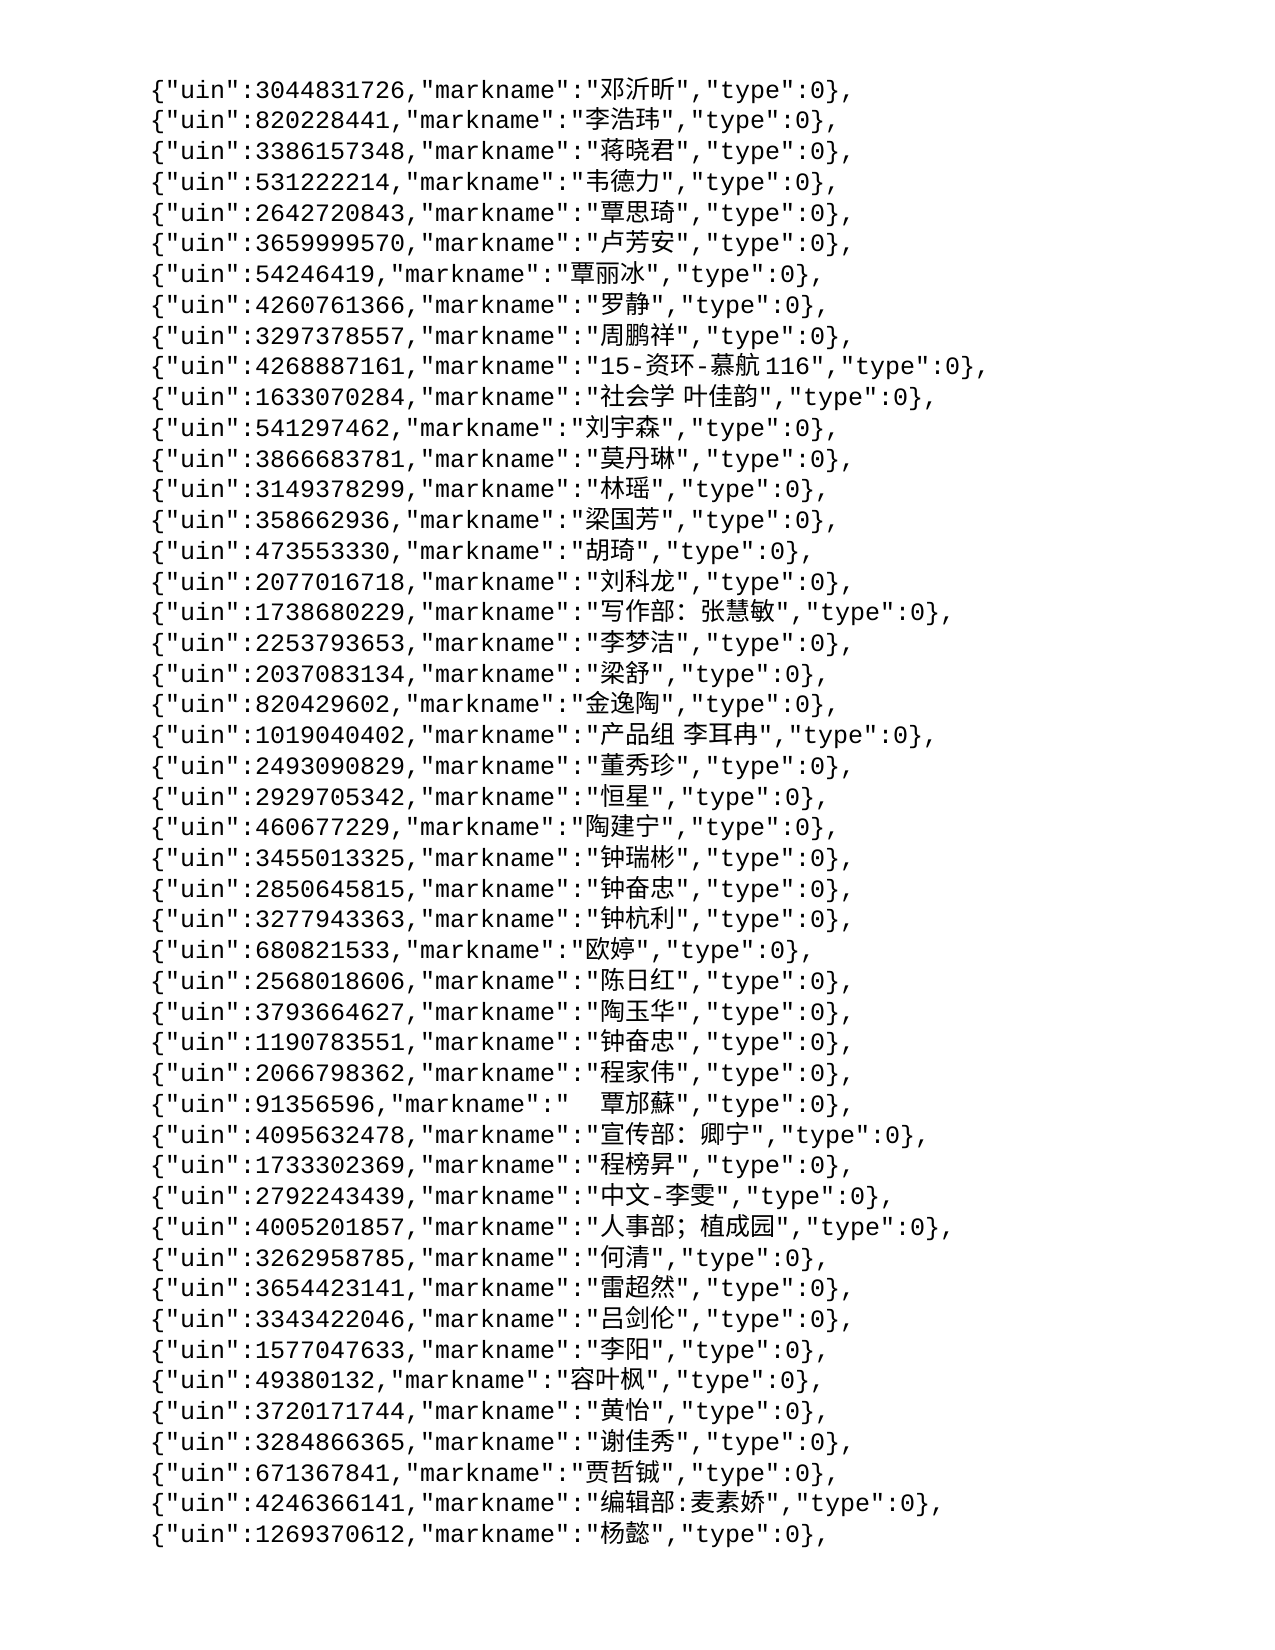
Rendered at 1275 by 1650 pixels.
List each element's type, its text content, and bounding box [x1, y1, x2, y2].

text {"retcode":0,"result":{"friends":[{"flag":32,"uin":1977672877,"categories":8},{"flag":4,"uin":181332434,"categories":1},{"flag":16,"uin":1088436431,"categories":4},{"flag":0,"uin":941096745,"categories":0},{"flag":0,"uin":1585151611,"categories":0},{"flag":32,"uin":1805276168,"categories":8},{"flag":4,"uin":4096305117,"categories":1},{"flag":56,"uin":286207818,"categories":14},{"flag":24,"uin":1125327405,"categories":6},{"flag":0,"uin":1497473138,"categories":0},{"flag":0,"uin":2739990128,"categories":0},{"flag":0,"uin":1983256516,"categories":0},{"flag":4,"uin":2388335033,"categories":1},{"flag":40,"uin":1147705927,"categories":10},{"flag":52,"uin":2530017767,"categories":13},{"flag":24,"uin":1026406039,"categories":6},{"flag":52,"uin":1375142875,"categories":13},{"flag":60,"uin":741902648,"categories":15},{"flag":0,"uin":4017862415,"categories":0},{"flag":0,"uin":1029088018,"categories":0},{"flag":0,"uin":3264467930,"categories":0},{"flag":0,"uin":1390006806,"categories":0},{"flag":0,"uin":2059604775,"categories":0},{"flag":40,"uin":2039282992,"categories":10},{"flag":0,"uin":1748315047,"categories":0},{"flag":16,"uin":3395792869,"categories":4},{"flag":52,"uin":338614470,"categories":13},{"flag":32,"uin":2291420747,"categories":8},{"flag":56,"uin":3714169466,"categories":14},{"flag":60,"uin":2853954420,"categories":15},{"flag":0,"uin":2028112766,"categories":0},{"flag":52,"uin":3721554358,"categories":13},{"flag":40,"uin":3941231838,"categories":10},{"flag":0,"uin":2887505048,"categories":0},{"flag":0,"uin":2039443837,"categories":0},{"flag":40,"uin":1103178674,"categories":10},{"flag":8,"uin":2213006936,"categories":2},{"flag":52,"uin":3453345269,"categories":13},{"flag":16,"uin":2195235714,"categories":4},{"flag":32,"uin":3367345670,"categories":8},{"flag":4,"uin":3749770206,"categories":1},{"flag":4,"uin":2217980774,"categories":1},{"flag":32,"uin":1768968391,"categories":8},{"flag":8,"uin":3068714852,"categories":2},{"flag":4,"uin":762383890,"categories":1},{"flag":28,"uin":404339376,"categories":7},{"flag":0,"uin":2804606680,"categories":0},{"flag":4,"uin":3340055802,"categories":1},{"flag":56,"uin":173571341,"categories":14},{"flag":40,"uin":3486101389,"categories":10},{"flag":0,"uin":3767128771,"categories":0},{"flag":4,"uin":557137673,"categories":1},{"flag":0,"uin":2694880204,"categories":0},{"flag":4,"uin":2496045888,"categories":1},{"flag":0,"uin":503024004,"categories":0},{"flag":8,"uin":872796548,"categories":2},{"flag":8,"uin":423615412,"categories":2},{"flag":8,"uin":3059888435,"categories":2},{"flag":16,"uin":3783015922,"categories":4},{"flag":0,"uin":4081762853,"categories":0},{"flag":56,"uin":953196783,"categories":14},{"flag":4,"uin":994577360,"categories":1},{"flag":0,"uin":1193299925,"categories":0},{"flag":16,"uin":2540143575,"categories":4},{"flag":16,"uin":3827644828,"categories":4},{"flag":16,"uin":24371531,"categories":4},{"flag":0,"uin":1838484033,"categories":0},{"flag":40,"uin":742731984,"categories":10},{"flag":4,"uin":3745815829,"categories":1},{"flag":52,"uin":2012332422,"categories":13},{"flag":4,"uin":3047749658,"categories":1},{"flag":40,"uin":3556411222,"categories":10},{"flag":4,"uin":2701913422,"categories":1},{"flag":12,"uin":846741097,"categories":3},{"flag":0,"uin":3679184373,"categories":0},{"flag":0,"uin":2201253718,"categories":0},{"flag":56,"uin":368944306,"categories":14},{"flag":0,"uin":1355657380,"categories":0},{"flag":4,"uin":2314820738,"categories":1},{"flag":4,"uin":2523780541,"categories":1},{"flag":4,"uin":1967295926,"categories":1},{"flag":60,"uin":3025752515,"categories":15},{"flag":8,"uin":2972743509,"categories":2},{"flag":0,"uin":672544641,"categories":0},{"flag":4,"uin":870121305,"categories":1},{"flag":8,"uin":103862768,"categories":2},{"flag":8,"uin":2204872800,"categories":2},{"flag":4,"uin":2664429340,"categories":1},{"flag":28,"uin":2154140065,"categories":7},{"flag":0,"uin":422325932,"categories":0},{"flag":52,"uin":3712918149,"categories":13},{"flag":60,"uin":1078311989,"categories":15},{"flag":4,"uin":3684174950,"categories":1},{"flag":0,"uin":3094356795,"categories":0},{"flag":8,"uin":1661527163,"categories":2},{"flag":180,"uin":2423761838,"categories":13},{"flag":0,"uin":454094870,"categories":0},{"flag":52,"uin":2529801540,"categories":13},{"flag":4,"uin":4141049519,"categories":1},{"flag":16,"uin":2283606403,"categories":4},{"flag":4,"uin":2065586646,"categories":1},{"flag":4,"uin":3851402153,"categories":1},{"flag":0,"uin":3277047291,"categories":0},{"flag":4,"uin":1936321019,"categories":1},{"flag":16,"uin":4235856648,"categories":4},{"flag":52,"uin":3076685576,"categories":13},{"flag":52,"uin":1316903305,"categories":13},{"flag":0,"uin":4195509427,"categories":0},{"flag":8,"uin":3044831726,"categories":2},{"flag":56,"uin":820228441,"categories":14},{"flag":4,"uin":3386157348,"categories":1},{"flag":4,"uin":531222214,"categories":1},{"flag":4,"uin":2642720843,"categories":1},{"flag":56,"uin":3659999570,"categories":14},{"flag":60,"uin":54246419,"categories":15},{"flag":24,"uin":4260761366,"categories":6},{"flag":4,"uin":3297378557,"categories":1},{"flag":0,"uin":4268887161,"categories":0},{"flag":0,"uin":1633070284,"categories":0},{"flag":0,"uin":541297462,"categories":0},{"flag":8,"uin":3866683781,"categories":2},{"flag":16,"uin":3149378299,"categories":4},{"flag":24,"uin":358662936,"categories":6},{"flag":0,"uin":473553330,"categories":0},{"flag":56,"uin":2077016718,"categories":14},{"flag":40,"uin":1738680229,"categories":10},{"flag":56,"uin":2253793653,"categories":14},{"flag":8,"uin":2037083134,"categories":2},{"flag":0,"uin":820429602,"categories":0},{"flag":0,"uin":1019040402,"categories":0},{"flag":40,"uin":2493090829,"categories":10},{"flag":8,"uin":2929705342,"categories":2},{"flag":36,"uin":460677229,"categories":9},{"flag":56,"uin":3455013325,"categories":14},{"flag":40,"uin":2850645815,"categories":10},{"flag":4,"uin":3277943363,"categories":1},{"flag":60,"uin":680821533,"categories":15},{"flag":16,"uin":2568018606,"categories":4},{"flag":8,"uin":3793664627,"categories":2},{"flag":40,"uin":1190783551,"categories":10},{"flag":0,"uin":2066798362,"categories":0},{"flag":16,"uin":91356596,"categories":4},{"flag":40,"uin":4095632478,"categories":10},{"flag":16,"uin":1733302369,"categories":4},{"flag":0,"uin":2792243439,"categories":0},{"flag":40,"uin":4005201857,"categories":10},{"flag":4,"uin":3262958785,"categories":1},{"flag":0,"uin":3654423141,"categories":0},{"flag":0,"uin":3343422046,"categories":0},{"flag":16,"uin":1577047633,"categories":4},{"flag":4,"uin":49380132,"categories":1},{"flag":24,"uin":3720171744,"categories":6},{"flag":16,"uin":3284866365,"categories":4},{"flag":56,"uin":671367841,"categories":14},{"flag":40,"uin":4246366141,"categories":10},{"flag":4,"uin":1269370612,"categories":1},{"flag":12,"uin":777581083,"categories":3},{"flag":16,"uin":1908794158,"categories":4},{"flag":28,"uin":1720972474,"categories":7},{"flag":16,"uin":3474328382,"categories":4},{"flag":52,"uin":2214464719,"categories":13},{"flag":0,"uin":1113654174,"categories":0},{"flag":0,"uin":1924991718,"categories":0},{"flag":40,"uin":1646577952,"categories":10},{"flag":0,"uin":4195594865,"categories":0},{"flag":56,"uin":1529899454,"categories":14},{"flag":16,"uin":1431876177,"categories":4},{"flag":40,"uin":2513566115,"categories":10},{"flag":12,"uin":2342688027,"categories":3},{"flag":60,"uin":4250322215,"categories":15},{"flag":56,"uin":4161153221,"categories":14},{"flag":0,"uin":1797296198,"categories":0},{"flag":56,"uin":2803488946,"categories":14},{"flag":8,"uin":202682191,"categories":2},{"flag":0,"uin":2023888221,"categories":0},{"flag":0,"uin":2965573691,"categories":0},{"flag":12,"uin":2026599701,"categories":3},{"flag":48,"uin":1199066756,"categories":12},{"flag":8,"uin":432864289,"categories":2},{"flag":0,"uin":1648979348,"categories":0},{"flag":8,"uin":2030730295,"categories":2},{"flag":36,"uin":1527649067,"categories":9},{"flag":56,"uin":3633354779,"categories":14},{"flag":16,"uin":1073838877,"categories":4},{"flag":0,"uin":3672791053,"categories":0},{"flag":0,"uin":805894474,"categories":0},{"flag":60,"uin":1785828017,"categories":15},{"flag":60,"uin":2353957540,"categories":15},{"flag":16,"uin":2801910081,"categories":4},{"flag":24,"uin":592945054,"categories":6},{"flag":0,"uin":1156411021,"categories":0},{"flag":4,"uin":1274049440,"categories":1},{"flag":16,"uin":2567874074,"categories":4},{"flag":56,"uin":2724574832,"categories":14},{"flag":40,"uin":3378219673,"categories":10},{"flag":56,"uin":3068907758,"categories":14},{"flag":16,"uin":1225739776,"categories":4},{"flag":56,"uin":1604813308,"categories":14},{"flag":0,"uin":2978030534,"categories":0},{"flag":4,"uin":3517813898,"categories":1},{"flag":16,"uin":3949277109,"categories":4},{"flag":12,"uin":890469545,"categories":3},{"flag":16,"uin":3312439941,"categories":4},{"flag":8,"uin":2769104677,"categories":2},{"flag":40,"uin":4091629637,"categories":10},{"flag":4,"uin":2494987136,"categories":1},{"flag":0,"uin":3820709586,"categories":0},{"flag":4,"uin":1223429696,"categories":1},{"flag":0,"uin":3163067334,"categories":0},{"flag":56,"uin":1440948937,"categories":14},{"flag":24,"uin":4106038376,"categories":6},{"flag":0,"uin":4213490044,"categories":0},{"flag":16,"uin":104731760,"categories":4},{"flag":4,"uin":1378558763,"categories":1},{"flag":24,"uin":1716309025,"categories":6},{"flag":24,"uin":2577553388,"categories":6},{"flag":24,"uin":2113477161,"categories":6},{"flag":40,"uin":763811300,"categories":10},{"flag":56,"uin":1277261631,"categories":14},{"flag":4,"uin":1156618760,"categories":1},{"flag":40,"uin":1538845058,"categories":10},{"flag":40,"uin":3817764977,"categories":10},{"flag":8,"uin":4095309896,"categories":2},{"flag":8,"uin":4189826169,"categories":2},{"flag":16,"uin":2210825551,"categories":4},{"flag":24,"uin":1852029622,"categories":6},{"flag":0,"uin":365713189,"categories":0},{"flag":56,"uin":3806751814,"categories":14},{"flag":0,"uin":861491298,"categories":0},{"flag":36,"uin":1097773474,"categories":9},{"flag":0,"uin":1570744274,"categories":0},{"flag":56,"uin":4256126939,"categories":14},{"flag":0,"uin":3350965508,"categories":0},{"flag":40,"uin":950237266,"categories":10},{"flag":0,"uin":151684000,"categories":0},{"flag":40,"uin":1441627253,"categories":10},{"flag":56,"uin":687799544,"categories":14},{"flag":56,"uin":1772588817,"categories":14},{"flag":8,"uin":27297742,"categories":2},{"flag":16,"uin":1928697133,"categories":4},{"flag":8,"uin":308911789,"categories":2},{"flag":0,"uin":1561562393,"categories":0},{"flag":56,"uin":274465593,"categories":14},{"flag":56,"uin":214623348,"categories":14},{"flag":24,"uin":3371971021,"categories":6},{"flag":24,"uin":2718128011,"categories":6},{"flag":40,"uin":785644274,"categories":10},{"flag":56,"uin":3877792724,"categories":14},{"flag":24,"uin":1645723024,"categories":6},{"flag":40,"uin":1695307879,"categories":10},{"flag":40,"uin":793715980,"categories":10},{"flag":0,"uin":686188473,"categories":0},{"flag":40,"uin":4106253649,"categories":10},{"flag":24,"uin":2899526214,"categories":6},{"flag":8,"uin":1110137406,"categories":2},{"flag":8,"uin":2580704359,"categories":2},{"flag":8,"uin":2050968098,"categories":2},{"flag":8,"uin":627799510,"categories":2},{"flag":0,"uin":799614558,"categories":0},{"flag":60,"uin":1133013151,"categories":15},{"flag":40,"uin":1934469538,"categories":10},{"flag":28,"uin":2806771956,"categories":7},{"flag":4,"uin":4051144137,"categories":1},{"flag":4,"uin":1758883317,"categories":1},{"flag":0,"uin":1966274612,"categories":0},{"flag":40,"uin":2112703993,"categories":10},{"flag":36,"uin":602181312,"categories":9},{"flag":16,"uin":2512670497,"categories":4},{"flag":24,"uin":1917702288,"categories":6},{"flag":16,"uin":3708862873,"categories":4},{"flag":40,"uin":249442008,"categories":10},{"flag":60,"uin":1833509900,"categories":15},{"flag":0,"uin":887594263,"categories":0},{"flag":32,"uin":766497619,"categories":8},{"flag":24,"uin":2638781884,"categories":6},{"flag":0,"uin":3085155043,"categories":0},{"flag":24,"uin":3758830631,"categories":6},{"flag":0,"uin":1323525072,"categories":0},{"flag":56,"uin":4176151438,"categories":14},{"flag":56,"uin":3510012239,"categories":14},{"flag":24,"uin":4193103269,"categories":6},{"flag":40,"uin":4239830383,"categories":10},{"flag":56,"uin":2377771958,"categories":14},{"flag":0,"uin":1726221749,"categories":0},{"flag":12,"uin":2861633915,"categories":3},{"flag":56,"uin":3004507308,"categories":14},{"flag":12,"uin":1824214288,"categories":3},{"flag":24,"uin":320664662,"categories":6},{"flag":52,"uin":3762129043,"categories":13},{"flag":0,"uin":2417659070,"categories":0},{"flag":8,"uin":1630280990,"categories":2},{"flag":40,"uin":3053634866,"categories":10},{"flag":0,"uin":1383364091,"categories":0},{"flag":24,"uin":948901744,"categories":6},{"flag":24,"uin":452606520,"categories":6},{"flag":0,"uin":1430148815,"categories":0},{"flag":56,"uin":2361233545,"categories":14},{"flag":4,"uin":2607342395,"categories":1},{"flag":60,"uin":2514390106,"categories":15},{"flag":0,"uin":3212298566,"categories":0},{"flag":0,"uin":1180436080,"categories":0},{"flag":8,"uin":620934961,"categories":2},{"flag":0,"uin":1453307694,"categories":0},{"flag":28,"uin":4186464775,"categories":7},{"flag":0,"uin":1742243536,"categories":0},{"flag":0,"uin":1023362171,"categories":0}],"marknames":[{"uin":1977672877,"markname":"麦水科","type":0},{"uin":1088436431,"markname":"钟玲","type":0},{"uin":1585151611,"markname":"崔","type":0},{"uin":1805276168,"markname":"徐庆钟","type":0},{"uin":4096305117,"markname":"林佳豪","type":0},{"uin":286207818,"markname":"郭芳","type":0},{"uin":1125327405,"markname":"任传佳","type":0},{"uin":1497473138,"markname":"武汉地区负责人","type":0},{"uin":2739990128,"markname":"二中","type":0},{"uin":1983256516,"markname":"宋红莹教官","type":0},{"uin":2388335033,"markname":"张家豪","type":0},{"uin":1147705927,"markname":"虞达靖(十二届)","type":0},{"uin":2530017767,"markname":"麦薇","type":0},{"uin":1026406039,"markname":"卢涵","type":0},{"uin":1375142875,"markname":"欧琳","type":0},{"uin":741902648,"markname":"何桦","type":0},{"uin":4017862415,"markname":"刘洋","type":0},{"uin":1029088018,"markname":"。。。。。","type":0},{"uin":1390006806,"markname":"qq音速家族","type":0},{"uin":2059604775,"markname":"张晟凯自强","type":0},{"uin":2039282992,"markname":"鄂永芳","type":0},{"uin":1748315047,"markname":"小哄~(^V^)","type":0},{"uin":3395792869,"markname":"鸭子","type":0},{"uin":338614470,"markname":"杨泽敏","type":0},{"uin":3714169466,"markname":"廖敏","type":0},{"uin":2853954420,"markname":"罗家霖","type":0},{"uin":2028112766,"markname":"周雨梅","type":0},{"uin":3721554358,"markname":"赵珊莹","type":0},{"uin":3941231838,"markname":"十三届：李勇浩","type":0},{"uin":2887505048,"markname":"柳高地信学妹","type":0},{"uin":2039443837,"markname":"李万哲","type":0},{"uin":1103178674,"markname":"写作部：曾建姣","type":0},{"uin":2213006936,"markname":"陆秋丹","type":0},{"uin":3453345269,"markname":"张人干","type":0},{"uin":2195235714,"markname":"莫惠琴","type":0},{"uin":3367345670,"markname":"龙旭达","type":0},{"uin":3749770206,"markname":"黄维正","type":0},{"uin":2217980774,"markname":"大头","type":0},{"uin":3068714852,"markname":"赖系","type":0},{"uin":762383890,"markname":"大头","type":0},{"uin":2804606680,"markname":"吴锦波","type":0},{"uin":3340055802,"markname":"董斯斯","type":0},{"uin":173571341,"markname":"潘晓芸","type":0},{"uin":3486101389,"markname":"董婷婷","type":0},{"uin":3767128771,"markname":"15-资环-杨航025-116","type":0},{"uin":557137673,"markname":"虞思皓","type":0},{"uin":2694880204,"markname":"地信制图江燕桦","type":0},{"uin":2496045888,"markname":"啊蒋","type":0},{"uin":503024004,"markname":"王玥瑶","type":0},{"uin":872796548,"markname":" 冼蕾","type":0},{"uin":423615412,"markname":"潘泓江","type":0},{"uin":3059888435,"markname":"董霖明","type":0},{"uin":3783015922,"markname":"董富瑞","type":0},{"uin":4081762853,"markname":"15-地信-武景岳","type":0},{"uin":953196783,"markname":"邱闲","type":0},{"uin":994577360,"markname":"陈刘云","type":0},{"uin":1193299925,"markname":"略懂-康雨豪","type":0},{"uin":2540143575,"markname":"董鑫明","type":0},{"uin":3827644828,"markname":"N≡N","type":0},{"uin":24371531,"markname":"廖频","type":0},{"uin":1838484033,"markname":"15-地信-张慧","type":0},{"uin":742731984,"markname":"副社长李青云","type":0},{"uin":3745815829,"markname":"黎明兵","type":0},{"uin":2012332422,"markname":"潘俊霖","type":0},{"uin":3047749658,"markname":"董刚玉","type":0},{"uin":3556411222,"markname":"岑祚保","type":0},{"uin":2701913422,"markname":"冯月的mam","type":0},{"uin":846741097,"markname":"大姑姑","type":0},{"uin":3679184373,"markname":"冯玉乾","type":0},{"uin":2201253718,"markname":"14柳高徐汐","type":0},{"uin":368944306,"markname":"蒋跃兰","type":0},{"uin":1355657380,"markname":"学姐14号兰志娴","type":0},{"uin":2314820738,"markname":"李希靖","type":0},{"uin":2523780541,"markname":"李慧雯","type":0},{"uin":1967295926,"markname":"韦静茜","type":0},{"uin":3025752515,"markname":"谭济莎","type":0},{"uin":2972743509,"markname":"张强","type":0},{"uin":672544641,"markname":"14-地信-李郑宇","type":0},{"uin":870121305,"markname":"黎俊麟","type":0},{"uin":103862768,"markname":"邱俊源","type":0},{"uin":2204872800,"markname":"邓荻琛","type":0},{"uin":2664429340,"markname":"林楚莹","type":0},{"uin":422325932,"markname":"惠紫卿","type":0},{"uin":3712918149,"markname":"梁翀","type":0},{"uin":1078311989,"markname":"黄柳君","type":0},{"uin":3684174950,"markname":" 朱思娜","type":0},{"uin":3094356795,"markname":"谢煜晨","type":0},{"uin":1661527163,"markname":"豪弟","type":0},{"uin":2423761838,"markname":"黄振旸","type":0},{"uin":454094870,"markname":"何晓辉","type":0},{"uin":2529801540,"markname":"黄晨","type":0},{"uin":4141049519,"markname":"张灵玉","type":0},{"uin":2283606403,"markname":"妹","type":0},{"uin":2065586646,"markname":"陈俪萱","type":0},{"uin":3851402153,"markname":"于春堃","type":0},{"uin":3277047291,"markname":" 地信3班 朱正","type":0},{"uin":1936321019,"markname":"吴凌","type":0},{"uin":4235856648,"markname":"许艺龄","type":0},{"uin":3076685576,"markname":"邱昱","type":0},{"uin":1316903305,"markname":"严焱","type":0},{"uin":4195509427,"markname":"遥感陈江媛","type":0},{"uin":3044831726,"markname":"邓沂昕","type":0},{"uin":820228441,"markname":"李浩玮","type":0},{"uin":3386157348,"markname":"蒋晓君","type":0},{"uin":531222214,"markname":"韦德力","type":0},{"uin":2642720843,"markname":"覃思琦","type":0},{"uin":3659999570,"markname":"卢芳安","type":0},{"uin":54246419,"markname":"覃丽冰","type":0},{"uin":4260761366,"markname":"罗静","type":0},{"uin":3297378557,"markname":"周鹏祥","type":0},{"uin":4268887161,"markname":"15-资环-慕航116","type":0},{"uin":1633070284,"markname":"社会学 叶佳韵","type":0},{"uin":541297462,"markname":"刘宇森","type":0},{"uin":3866683781,"markname":"莫丹琳","type":0},{"uin":3149378299,"markname":"林瑶","type":0},{"uin":358662936,"markname":"梁国芳","type":0},{"uin":473553330,"markname":"胡琦","type":0},{"uin":2077016718,"markname":"刘科龙","type":0},{"uin":1738680229,"markname":"写作部：张慧敏","type":0},{"uin":2253793653,"markname":"李梦洁","type":0},{"uin":2037083134,"markname":"梁舒","type":0},{"uin":820429602,"markname":"金逸陶","type":0},{"uin":1019040402,"markname":"产品组 李耳冉","type":0},{"uin":2493090829,"markname":"董秀珍","type":0},{"uin":2929705342,"markname":"恒星","type":0},{"uin":460677229,"markname":"陶建宁","type":0},{"uin":3455013325,"markname":"钟瑞彬","type":0},{"uin":2850645815,"markname":"钟奋忠","type":0},{"uin":3277943363,"markname":"钟杭利","type":0},{"uin":680821533,"markname":"欧婷","type":0},{"uin":2568018606,"markname":"陈日红","type":0},{"uin":3793664627,"markname":"陶玉华","type":0},{"uin":1190783551,"markname":"钟奋忠","type":0},{"uin":2066798362,"markname":"程家伟","type":0},{"uin":91356596,"markname":" 覃邡蘇","type":0},{"uin":4095632478,"markname":"宣传部：卿宁","type":0},{"uin":1733302369,"markname":"程榜昇","type":0},{"uin":2792243439,"markname":"中文-李雯","type":0},{"uin":4005201857,"markname":"人事部；植成园","type":0},{"uin":3262958785,"markname":"何清","type":0},{"uin":3654423141,"markname":"雷超然","type":0},{"uin":3343422046,"markname":"吕剑伦","type":0},{"uin":1577047633,"markname":"李阳","type":0},{"uin":49380132,"markname":"容叶枫","type":0},{"uin":3720171744,"markname":"黄怡","type":0},{"uin":3284866365,"markname":"谢佳秀","type":0},{"uin":671367841,"markname":"贾哲铖","type":0},{"uin":4246366141,"markname":"编辑部:麦素娇","type":0},{"uin":1269370612,"markname":"杨懿","type":0},{"uin":777581083,"markname":"小姑姑","type":0},{"uin":3474328382,"markname":"黄芃曦","type":0},{"uin":2214464719,"markname":"何梓妍","type":0},{"uin":1113654174,"markname":"金星","type":0},{"uin":1924991718,"markname":"杨钦","type":0},{"uin":1646577952,"markname":"美编部：郑世龙","type":0},{"uin":4195594865,"markname":"陈施旅","type":0},{"uin":1529899454,"markname":"潘秋连","type":0},{"uin":1431876177,"markname":"钟云萍","type":0},{"uin":2513566115,"markname":"苏群超","type":0},{"uin":4250322215,"markname":"梁帆","type":0},{"uin":4161153221,"markname":"董耕","type":0},{"uin":1797296198,"markname":"柳高唐小宇","type":0},{"uin":2803488946,"markname":"冼雪连","type":0},{"uin":202682191,"markname":"李红","type":0},{"uin":2023888221,"markname":"霍坤","type":0},{"uin":2965573691,"markname":"15 地信 葛晖","type":0},{"uin":2026599701,"markname":"舅娘","type":0},{"uin":432864289,"markname":"庄舒麟","type":0},{"uin":1648979348,"markname":"16-河南-赵紫远","type":0},{"uin":2030730295,"markname":"二龙","type":0},{"uin":1527649067,"markname":"梁大润","type":0},{"uin":1073838877,"markname":"黄思宁","type":0},{"uin":3672791053,"markname":"体育部陈芳奇","type":0},{"uin":805894474,"markname":"王廷宇720","type":0},{"uin":1785828017,"markname":"潘科宇","type":0},{"uin":2353957540,"markname":"王燕","type":0},{"uin":2801910081,"markname":"钟昕","type":0},{"uin":592945054,"markname":"杨瑞强(十六届)","type":0},{"uin":1156411021,"markname":"地信4班 王梦雪","type":0},{"uin":1274049440,"markname":"谢孟宁","type":0},{"uin":2567874074,"markname":"黎丽莉","type":0},{"uin":2724574832,"markname":"邱靖茜","type":0},{"uin":3378219673,"markname":"廖恢鹏","type":0},{"uin":3068907758,"markname":"钟秀兰","type":0},{"uin":1225739776,"markname":"邹雅静","type":0},{"uin":1604813308,"markname":"罗新芸","type":0},{"uin":2978030534,"markname":"学委","type":0},{"uin":3517813898,"markname":"陈卓婷","type":0},{"uin":3949277109,"markname":"卢阳","type":0},{"uin":3312439941,"markname":"周福强","type":0},{"uin":2769104677,"markname":"潘鸿","type":0},{"uin":4091629637,"markname":"记者部：吴霞","type":0},{"uin":2494987136,"markname":"董荷晨","type":0},{"uin":3820709586,"markname":"15-资环-何义国","type":0},{"uin":1223429696,"markname":"覃思琦","type":0},{"uin":3163067334,"markname":"15—资环—冷晔衡0","type":0},{"uin":1440948937,"markname":"卢梁","type":0},{"uin":4106038376,"markname":"记者部：杨春玉","type":0},{"uin":4213490044,"markname":"16广西石珊珊","type":0},{"uin":104731760,"markname":"钟玲","type":0},{"uin":1378558763,"markname":"王毓江","type":0},{"uin":1716309025,"markname":"编辑部钟薇","type":0},{"uin":2577553388,"markname":"岑静萍","type":0},{"uin":2113477161,"markname":"陈...","type":0},{"uin":763811300,"markname":"董小琴","type":0},{"uin":1277261631,"markname":"钟晓虹","type":0},{"uin":1156618760,"markname":"程鹏","type":0},{"uin":1538845058,"markname":" 黄蔼蓉","type":0},{"uin":3817764977,"markname":"陶啊莲","type":0},{"uin":4095309896,"markname":"钟京怡","type":0},{"uin":4189826169,"markname":"廖绪彬","type":0},{"uin":2210825551,"markname":"董翠莲","type":0},{"uin":1852029622,"markname":"陶善豪","type":0},{"uin":365713189,"markname":"15-地信-吴林颖-126-","type":0},{"uin":3806751814,"markname":"潘新会","type":0},{"uin":861491298,"markname":"赵妈","type":0},{"uin":1097773474,"markname":"潘任安","type":0},{"uin":1570744274,"markname":"15-地信-段雨希-130-","type":0},{"uin":4256126939,"markname":"陶兴花","type":0},{"uin":3350965508,"markname":"刘佳佳","type":0},{"uin":950237266,"markname":"人事部：杨华华","type":0},{"uin":1441627253,"markname":"编辑部：李浩","type":0},{"uin":687799544,"markname":"潘绍玉","type":0},{"uin":27297742,"markname":"一中吧那个理科渣","type":0},{"uin":1928697133,"markname":"钟明峰","type":0},{"uin":308911789,"markname":"廖倍仪","type":0},{"uin":1561562393,"markname":"陆裕富","type":0},{"uin":274465593,"markname":"徐小妹","type":0},{"uin":214623348,"markname":"廖春","type":0},{"uin":3371971021,"markname":"董榕叶","type":0},{"uin":2718128011,"markname":"周明裕","type":0},{"uin":785644274,"markname":"毛辉","type":0},{"uin":3877792724,"markname":"董连娇","type":0},{"uin":1645723024,"markname":"刘钰杰","type":0},{"uin":1695307879,"markname":"杨扬","type":0},{"uin":793715980,"markname":"钟婷茹","type":0},{"uin":686188473,"markname":"简文韵","type":0},{"uin":4106253649,"markname":"陈杏芳","type":0},{"uin":2899526214,"markname":"潘丽丽","type":0},{"uin":1110137406,"markname":"董子健","type":0},{"uin":2580704359,"markname":"谢丽轩","type":0},{"uin":2050968098,"markname":"刘懿","type":0},{"uin":627799510,"markname":"朱茵","type":0},{"uin":799614558,"markname":"汪","type":0},{"uin":1133013151,"markname":"温晴","type":0},{"uin":1934469538,"markname":"何家慧","type":0},{"uin":2806771956,"markname":"李华","type":0},{"uin":4051144137,"markname":"骆俊地","type":0},{"uin":1758883317,"markname":"李逢欲","type":0},{"uin":1966274612,"markname":"纪煜杰","type":0},{"uin":2112703993,"markname":"陈玲","type":0},{"uin":602181312,"markname":"谢易秀","type":0},{"uin":2512670497,"markname":"覃芳秀","type":0},{"uin":1917702288,"markname":"钟易均","type":0},{"uin":3708862873,"markname":"QQ","type":0},{"uin":249442008,"markname":"植呈园","type":0},{"uin":1833509900,"markname":"刘凯妮","type":0},{"uin":887594263,"markname":"张佳楠-地四","type":0},{"uin":766497619,"markname":"唐绪富","type":0},{"uin":2638781884,"markname":"邓贤平","type":0},{"uin":3085155043,"markname":"马思","type":0},{"uin":3758830631,"markname":"陈雪","type":0},{"uin":4176151438,"markname":"刘燕","type":0},{"uin":3510012239,"markname":"莫求莲","type":0},{"uin":4193103269,"markname":"赵海莲","type":0},{"uin":2377771958,"markname":"罗丽珍","type":0},{"uin":1726221749,"markname":"13贺州张义立","type":0},{"uin":3004507308,"markname":"钟小英","type":0},{"uin":1824214288,"markname":"欧艳英","type":0},{"uin":320664662,"markname":"李玉娟","type":0},{"uin":3762129043,"markname":"肥兆","type":0},{"uin":2417659070,"markname":"柳高覃超","type":0},{"uin":1630280990,"markname":"陆鑫","type":0},{"uin":3053634866,"markname":"莫艳","type":0},{"uin":1383364091,"markname":"张曼丽","type":0},{"uin":948901744,"markname":"陶善豪","type":0},{"uin":452606520,"markname":"刘思萍","type":0},{"uin":1430148815,"markname":"地信3班 刘晓奎","type":0},{"uin":2361233545,"markname":"廖心华","type":0},{"uin":2514390106,"markname":"莫传键","type":0},{"uin":3212298566,"markname":"14-地信-郁婷婷","type":0},{"uin":1180436080,"markname":"物院微电刘森","type":0},{"uin":620934961,"markname":"一中那个理科","type":0},{"uin":1453307694,"markname":"16 经管 章千","type":0},{"uin":4186464775,"markname":"元旦同学","type":0},{"uin":1742243536,"markname":"焦明捷","type":0}],"categories":[{"index":0,"sort":2,"name":"none"},{"index":1,"sort":4,"name":"primary"},{"index":2,"sort":10,"name":"friend"},{"index":3,"sort":13,"name":"Relationship"},{"index":4,"sort":6,"name":"Middle"},{"index":5,"sort":19,"name":"another"},{"index":6,"sort":12,"name":"literature 2"},{"index":7,"sort":1,"name":""},{"index":8,"sort":9,"name":"master"},{"index":9,"sort":5,"name":" senior 1"},{"index":10,"sort":11,"name":"literature 1"},{"index":11,"sort":20,"name":"封权限"},{"index":12,"sort":3,"name":"。"},{"index":13,"sort":8,"name":"small"},{"index":14,"sort":7,"name":"senior 2"},{"index":15,"sort":14,"name":"again"}],"vipinfo":[{"vip_level":0,"u":2065586646,"is_vip":0},{"vip_level":0,"u":3851402153,"is_vip":0},{"vip_level":0,"u":3277047291,"is_vip":0},{"vip_level":0,"u":1936321019,"is_vip":0},{"vip_level":0,"u":4235856648,"is_vip":0},{"vip_level":0,"u":3076685576,"is_vip":0},{"vip_level":0,"u":1316903305,"is_vip":0},{"vip_level":0,"u":4195509427,"is_vip":0},{"vip_level":0,"u":3044831726,"is_vip":0},{"vip_level":0,"u":820228441,"is_vip":0},{"vip_level":0,"u":3386157348,"is_vip":0},{"vip_level":6,"u":531222214,"is_vip":1},{"vip_level":0,"u":2642720843,"is_vip":0},{"vip_level":0,"u":3659999570,"is_vip":0},{"vip_level":0,"u":54246419,"is_vip":0},{"vip_level":3,"u":4260761366,"is_vip":1},{"vip_level":0,"u":3297378557,"is_vip":0},{"vip_level":1,"u":4268887161,"is_vip":1},{"vip_level":0,"u":1633070284,"is_vip":0},{"vip_level":0,"u":541297462,"is_vip":0},{"vip_level":0,"u":3866683781,"is_vip":0},{"vip_level":5,"u":3149378299,"is_vip":1},{"vip_level":6,"u":358662936,"is_vip":1},{"vip_level":4,"u":473553330,"is_vip":1},{"vip_level":0,"u":2077016718,"is_vip":0},{"vip_level":7,"u":1738680229,"is_vip":1},{"vip_level":0,"u":2253793653,"is_vip":0},{"vip_level":0,"u":2037083134,"is_vip":0},{"vip_level":5,"u":820429602,"is_vip":1},{"vip_level":4,"u":1019040402,"is_vip":1},{"vip_level":0,"u":2493090829,"is_vip":0},{"vip_level":0,"u":2929705342,"is_vip":0},{"vip_level":0,"u":460677229,"is_vip":0},{"vip_level":0,"u":3455013325,"is_vip":0},{"vip_level":0,"u":2850645815,"is_vip":0},{"vip_level":0,"u":3277943363,"is_vip":0},{"vip_level":3,"u":680821533,"is_vip":1},{"vip_level":0,"u":2568018606,"is_vip":0},{"vip_level":0,"u":3793664627,"is_vip":0},{"vip_level":0,"u":1190783551,"is_vip":0},{"vip_level":0,"u":2066798362,"is_vip":0},{"vip_level":0,"u":91356596,"is_vip":0},{"vip_level":1,"u":4095632478,"is_vip":1},{"vip_level":0,"u":1733302369,"is_vip":0},{"vip_level":3,"u":2792243439,"is_vip":1},{"vip_level":0,"u":4005201857,"is_vip":0},{"vip_level":0,"u":3262958785,"is_vip":0},{"vip_level":4,"u":3654423141,"is_vip":1},{"vip_level":0,"u":3343422046,"is_vip":0},{"vip_level":0,"u":1577047633,"is_vip":0},{"vip_level":0,"u":793715980,"is_vip":0},{"vip_level":0,"u":686188473,"is_vip":0},{"vip_level":0,"u":4106253649,"is_vip":0},{"vip_level":0,"u":2899526214,"is_vip":0},{"vip_level":0,"u":1110137406,"is_vip":0},{"vip_level":0,"u":2580704359,"is_vip":0},{"vip_level":0,"u":2050968098,"is_vip":0},{"vip_level":0,"u":627799510,"is_vip":0},{"vip_level":0,"u":799614558,"is_vip":0},{"vip_level":0,"u":1133013151,"is_vip":0},{"vip_level":0,"u":1934469538,"is_vip":0},{"vip_level":0,"u":2806771956,"is_vip":0},{"vip_level":0,"u":4051144137,"is_vip":0},{"vip_level":0,"u":1758883317,"is_vip":0},{"vip_level":0,"u":1966274612,"is_vip":0},{"vip_level":0,"u":2112703993,"is_vip":0},{"vip_level":0,"u":602181312,"is_vip":0},{"vip_level":0,"u":2512670497,"is_vip":0},{"vip_level":0,"u":1917702288,"is_vip":0},{"vip_level":0,"u":3708862873,"is_vip":0},{"vip_level":0,"u":249442008,"is_vip":0},{"vip_level":4,"u":1833509900,"is_vip":1},{"vip_level":0,"u":887594263,"is_vip":0},{"vip_level":0,"u":766497619,"is_vip":0},{"vip_level":0,"u":2638781884,"is_vip":0},{"vip_level":0,"u":3085155043,"is_vip":0},{"vip_level":0,"u":3758830631,"is_vip":0},{"vip_level":0,"u":1323525072,"is_vip":0},{"vip_level":0,"u":4176151438,"is_vip":0},{"vip_level":0,"u":3510012239,"is_vip":0},{"vip_level":0,"u":4193103269,"is_vip":0},{"vip_level":0,"u":4239830383,"is_vip":0},{"vip_level":0,"u":2377771958,"is_vip":0},{"vip_level":3,"u":1726221749,"is_vip":1},{"vip_level":0,"u":2861633915,"is_vip":0},{"vip_level":0,"u":3004507308,"is_vip":0},{"vip_level":0,"u":1824214288,"is_vip":0},{"vip_level":0,"u":320664662,"is_vip":0},{"vip_level":0,"u":3762129043,"is_vip":0},{"vip_level":0,"u":2417659070,"is_vip":0},{"vip_level":0,"u":1630280990,"is_vip":0},{"vip_level":0,"u":3053634866,"is_vip":0},{"vip_level":0,"u":1383364091,"is_vip":0},{"vip_level":0,"u":948901744,"is_vip":0},{"vip_level":0,"u":452606520,"is_vip":0},{"vip_level":0,"u":1430148815,"is_vip":0},{"vip_level":0,"u":2361233545,"is_vip":0},{"vip_level":0,"u":2607342395,"is_vip":0},{"vip_level":0,"u":2514390106,"is_vip":0},{"vip_level":0,"u":3212298566,"is_vip":0},{"vip_level":0,"u":1977672877,"is_vip":0},{"vip_level":0,"u":181332434,"is_vip":0},{"vip_level":0,"u":1088436431,"is_vip":0},{"vip_level":0,"u":941096745,"is_vip":0},{"vip_level":6,"u":1585151611,"is_vip":1},{"vip_level":0,"u":1805276168,"is_vip":0},{"vip_level":0,"u":4096305117,"is_vip":0},{"vip_level":0,"u":286207818,"is_vip":0},{"vip_level":0,"u":1125327405,"is_vip":0},{"vip_level":0,"u":1497473138,"is_vip":0},{"vip_level":0,"u":2739990128,"is_vip":0},{"vip_level":0,"u":1983256516,"is_vip":0},{"vip_level":0,"u":2388335033,"is_vip":0},{"vip_level":0,"u":1147705927,"is_vip":0},{"vip_level":0,"u":2530017767,"is_vip":0},{"vip_level":0,"u":1026406039,"is_vip":0},{"vip_level":3,"u":1375142875,"is_vip":1},{"vip_level":2,"u":741902648,"is_vip":1},{"vip_level":1,"u":4017862415,"is_vip":1},{"vip_level":0,"u":1029088018,"is_vip":0},{"vip_level":0,"u":3264467930,"is_vip":0},{"vip_level":0,"u":1390006806,"is_vip":0},{"vip_level":0,"u":2059604775,"is_vip":0},{"vip_level":5,"u":2039282992,"is_vip":1},{"vip_level":2,"u":1748315047,"is_vip":1},{"vip_level":0,"u":3395792869,"is_vip":0},{"vip_level":0,"u":338614470,"is_vip":0},{"vip_level":0,"u":2291420747,"is_vip":0},{"vip_level":0,"u":3714169466,"is_vip":0},{"vip_level":6,"u":2853954420,"is_vip":1},{"vip_level":0,"u":2028112766,"is_vip":0},{"vip_level":0,"u":3721554358,"is_vip":0},{"vip_level":0,"u":3941231838,"is_vip":0},{"vip_level":0,"u":2887505048,"is_vip":0},{"vip_level":0,"u":2039443837,"is_vip":0},{"vip_level":6,"u":1103178674,"is_vip":1},{"vip_level":0,"u":2213006936,"is_vip":0},{"vip_level":0,"u":3453345269,"is_vip":0},{"vip_level":0,"u":2195235714,"is_vip":0},{"vip_level":0,"u":3367345670,"is_vip":0},{"vip_level":0,"u":3749770206,"is_vip":0},{"vip_level":0,"u":2217980774,"is_vip":0},{"vip_level":0,"u":1768968391,"is_vip":0},{"vip_level":7,"u":3068714852,"is_vip":1},{"vip_level":0,"u":762383890,"is_vip":0},{"vip_level":4,"u":404339376,"is_vip":1},{"vip_level":0,"u":2804606680,"is_vip":0},{"vip_level":0,"u":3340055802,"is_vip":0},{"vip_level":0,"u":173571341,"is_vip":0},{"vip_level":0,"u":3486101389,"is_vip":0},{"vip_level":0,"u":1180436080,"is_vip":0},{"vip_level":0,"u":1453307694,"is_vip":0},{"vip_level":0,"u":1023362171,"is_vip":0},{"vip_level":0,"u":620934961,"is_vip":0},{"vip_level":0,"u":4186464775,"is_vip":0},{"vip_level":0,"u":1742243536,"is_vip":0},{"vip_level":0,"u":3949277109,"is_vip":0},{"vip_level":0,"u":890469545,"is_vip":0},{"vip_level":0,"u":3312439941,"is_vip":0},{"vip_level":0,"u":2769104677,"is_vip":0},{"vip_level":0,"u":4091629637,"is_vip":0},{"vip_level":0,"u":2494987136,"is_vip":0},{"vip_level":0,"u":3820709586,"is_vip":0},{"vip_level":0,"u":1223429696,"is_vip":0},{"vip_level":0,"u":3163067334,"is_vip":0},{"vip_level":5,"u":1440948937,"is_vip":1},{"vip_level":0,"u":4106038376,"is_vip":0},{"vip_level":0,"u":4213490044,"is_vip":0},{"vip_level":0,"u":104731760,"is_vip":0},{"vip_level":0,"u":1378558763,"is_vip":0},{"vip_level":0,"u":1716309025,"is_vip":0},{"vip_level":0,"u":2577553388,"is_vip":0},{"vip_level":0,"u":2113477161,"is_vip":0},{"vip_level":0,"u":763811300,"is_vip":0},{"vip_level":0,"u":1277261631,"is_vip":0},{"vip_level":4,"u":1156618760,"is_vip":1},{"vip_level":0,"u":1538845058,"is_vip":0},{"vip_level":0,"u":3817764977,"is_vip":0},{"vip_level":0,"u":4095309896,"is_vip":0},{"vip_level":0,"u":4189826169,"is_vip":0},{"vip_level":0,"u":2210825551,"is_vip":0},{"vip_level":0,"u":1852029622,"is_vip":0},{"vip_level":0,"u":365713189,"is_vip":0},{"vip_level":0,"u":3806751814,"is_vip":0},{"vip_level":0,"u":861491298,"is_vip":0},{"vip_level":0,"u":1097773474,"is_vip":0},{"vip_level":0,"u":1570744274,"is_vip":0},{"vip_level":0,"u":4256126939,"is_vip":0},{"vip_level":0,"u":3350965508,"is_vip":0},{"vip_level":0,"u":950237266,"is_vip":0},{"vip_level":0,"u":151684000,"is_vip":0},{"vip_level":0,"u":1441627253,"is_vip":0},{"vip_level":0,"u":687799544,"is_vip":0},{"vip_level":0,"u":1772588817,"is_vip":0},{"vip_level":0,"u":27297742,"is_vip":0},{"vip_level":5,"u":1928697133,"is_vip":1},{"vip_level":0,"u":308911789,"is_vip":0},{"vip_level":3,"u":1561562393,"is_vip":1},{"vip_level":0,"u":274465593,"is_vip":0},{"vip_level":0,"u":214623348,"is_vip":0},{"vip_level":3,"u":3371971021,"is_vip":1},{"vip_level":0,"u":2718128011,"is_vip":0},{"vip_level":0,"u":785644274,"is_vip":0},{"vip_level":3,"u":3877792724,"is_vip":1},{"vip_level":0,"u":1645723024,"is_vip":0},{"vip_level":0,"u":1695307879,"is_vip":0},{"vip_level":0,"u":3767128771,"is_vip":0},{"vip_level":0,"u":3684174950,"is_vip":0},{"vip_level":0,"u":3094356795,"is_vip":0},{"vip_level":0,"u":557137673,"is_vip":0},{"vip_level":0,"u":953196783,"is_vip":0},{"vip_level":0,"u":103862768,"is_vip":0},{"vip_level":0,"u":2694880204,"is_vip":0},{"vip_level":0,"u":3679184373,"is_vip":0},{"vip_level":0,"u":368944306,"is_vip":0},{"vip_level":6,"u":1078311989,"is_vip":1},{"vip_level":0,"u":2423761838,"is_vip":0},{"vip_level":0,"u":2496045888,"is_vip":0},{"vip_level":0,"u":503024004,"is_vip":0},{"vip_level":0,"u":2540143575,"is_vip":0},{"vip_level":6,"u":1967295926,"is_vip":1},{"vip_level":0,"u":872796548,"is_vip":0},{"vip_level":0,"u":4081762853,"is_vip":0},{"vip_level":4,"u":3745815829,"is_vip":1},{"vip_level":0,"u":2972743509,"is_vip":0},{"vip_level":0,"u":2204872800,"is_vip":0},{"vip_level":0,"u":423615412,"is_vip":0},{"vip_level":0,"u":870121305,"is_vip":0},{"vip_level":0,"u":2283606403,"is_vip":0},{"vip_level":7,"u":3059888435,"is_vip":1},{"vip_level":0,"u":3827644828,"is_vip":0},{"vip_level":0,"u":2201253718,"is_vip":0},{"vip_level":0,"u":422325932,"is_vip":0},{"vip_level":1,"u":3783015922,"is_vip":1},{"vip_level":0,"u":3556411222,"is_vip":0},{"vip_level":0,"u":3025752515,"is_vip":0},{"vip_level":5,"u":994577360,"is_vip":1},{"vip_level":7,"u":3047749658,"is_vip":1},{"vip_level":0,"u":2154140065,"is_vip":0},{"vip_level":0,"u":1193299925,"is_vip":0},{"vip_level":0,"u":4141049519,"is_vip":0},{"vip_level":0,"u":24371531,"is_vip":0},{"vip_level":0,"u":1838484033,"is_vip":0},{"vip_level":4,"u":2012332422,"is_vip":1},{"vip_level":3,"u":2529801540,"is_vip":1},{"vip_level":2,"u":742731984,"is_vip":1},{"vip_level":0,"u":2701913422,"is_vip":0},{"vip_level":0,"u":1355657380,"is_vip":0},{"vip_level":0,"u":3712918149,"is_vip":0},{"vip_level":7,"u":454094870,"is_vip":1},{"vip_level":0,"u":846741097,"is_vip":0},{"vip_level":0,"u":2314820738,"is_vip":0},{"vip_level":5,"u":672544641,"is_vip":1},{"vip_level":0,"u":2523780541,"is_vip":0},{"vip_level":5,"u":2664429340,"is_vip":1},{"vip_level":4,"u":1661527163,"is_vip":1},{"vip_level":0,"u":49380132,"is_vip":0},{"vip_level":0,"u":1908794158,"is_vip":0},{"vip_level":3,"u":805894474,"is_vip":1},{"vip_level":0,"u":3720171744,"is_vip":0},{"vip_level":0,"u":1113654174,"is_vip":0},{"vip_level":3,"u":1924991718,"is_vip":1},{"vip_level":4,"u":2353957540,"is_vip":1},{"vip_level":0,"u":3517813898,"is_vip":0},{"vip_level":0,"u":3284866365,"is_vip":0},{"vip_level":0,"u":4250322215,"is_vip":0},{"vip_level":0,"u":202682191,"is_vip":0},{"vip_level":0,"u":432864289,"is_vip":0},{"vip_level":0,"u":671367841,"is_vip":0},{"vip_level":0,"u":2978030534,"is_vip":0},{"vip_level":0,"u":4246366141,"is_vip":0},{"vip_level":0,"u":2214464719,"is_vip":0},{"vip_level":0,"u":1269370612,"is_vip":0},{"vip_level":0,"u":2803488946,"is_vip":0},{"vip_level":0,"u":777581083,"is_vip":0},{"vip_level":0,"u":1529899454,"is_vip":0},{"vip_level":0,"u":1431876177,"is_vip":0},{"vip_level":0,"u":1720972474,"is_vip":0},{"vip_level":0,"u":2801910081,"is_vip":0},{"vip_level":0,"u":3378219673,"is_vip":0},{"vip_level":0,"u":1604813308,"is_vip":0},{"vip_level":0,"u":3474328382,"is_vip":0},{"vip_level":0,"u":4161153221,"is_vip":0},{"vip_level":0,"u":1797296198,"is_vip":0},{"vip_level":0,"u":1646577952,"is_vip":0},{"vip_level":3,"u":1156411021,"is_vip":1},{"vip_level":0,"u":2724574832,"is_vip":0},{"vip_level":0,"u":4195594865,"is_vip":0},{"vip_level":0,"u":2513566115,"is_vip":0},{"vip_level":0,"u":2342688027,"is_vip":0},{"vip_level":0,"u":2567874074,"is_vip":0},{"vip_level":0,"u":1225739776,"is_vip":0},{"vip_level":0,"u":2023888221,"is_vip":0},{"vip_level":0,"u":2026599701,"is_vip":0},{"vip_level":4,"u":1199066756,"is_vip":1},{"vip_level":0,"u":3068907758,"is_vip":0},{"vip_level":4,"u":2965573691,"is_vip":1},{"vip_level":0,"u":3633354779,"is_vip":0},{"vip_level":0,"u":1785828017,"is_vip":0},{"vip_level":2,"u":1648979348,"is_vip":1},{"vip_level":0,"u":1073838877,"is_vip":0},{"vip_level":0,"u":2030730295,"is_vip":0},{"vip_level":5,"u":1527649067,"is_vip":1},{"vip_level":0,"u":3672791053,"is_vip":0},{"vip_level":0,"u":1274049440,"is_vip":0},{"vip_level":0,"u":592945054,"is_vip":0}],"info":[{"face":153,"flag":524800,"nick":"元禾","uin":1977672877},{"face":0,"flag":0,"nick":"","uin":181332434},{"face":0,"flag":514,"nick":"二三事 ❁","uin":1088436431},{"face":96,"flag":285213250,"nick":"祝勇","uin":941096745},{"face":51,"flag":524806,"nick":"adon","uin":1585151611},{"face":36,"flag":13107776,"nick":"曲终人散","uin":1805276168},{"face":708,"flag":285213250,"nick":"Jh","uin":4096305117},{"face":0,"flag":297796096,"nick":"疯来疯去还是风🍁","uin":286207818},{"face":567,"flag":293601792,"nick":"RCHZ","uin":1125327405},{"face":603,"flag":13140546,"nick":"小哭包","uin":1497473138},{"face":525,"flag":294126146,"nick":"whatever♣","uin":2739990128},{"face":486,"flag":8913408,"nick":"Rayan","uin":1983256516},{"face":603,"flag":8913472,"nick":"Inis Mona","uin":2388335033},{"face":0,"flag":289931842,"nick":"止戈","uin":1147705927},{"face":0,"flag":13124098,"nick":"小麦薇","uin":2530017767},{"face":261,"flag":21496386,"nick":"观棋不弈","uin":1026406039},{"face":0,"flag":289931846,"nick":"十年而已","uin":1375142875},{"face":525,"flag":4719110,"nick":"DAISUKIH","uin":741902648},{"face":0,"flag":289931780,"nick":"Akshay","uin":4017862415},{"face":96,"flag":512,"nick":"易","uin":1029088018},{"face":177,"flag":12583424,"nick":"冥凝","uin":3264467930},{"face":630,"flag":298320450,"nick":" 兜","uin":1390006806},{"face":669,"flag":289931776,"nick":"西門東望","uin":2059604775},{"face":300,"flag":289931844,"nick":"asaasa","uin":2039282992},{"face":588,"flag":289964614,"nick":"太美好","uin":1748315047},{"face":0,"flag":17302018,"nick":"小珍珠。","uin":3395792869},{"face":0,"flag":4719170,"nick":"Oct.","uin":338614470},{"face":0,"flag":13107712,"nick":"无尽的爱","uin":2291420747},{"face":48,"flag":13107712,"nick":"♬ لياو مين♛","uin":3714169466},{"face":297,"flag":298320454,"nick":"飘","uin":2853954420},{"face":486,"flag":293601856,"nick":"爱吃辣椒的海绵宝宝","uin":2028112766},{"face":258,"flag":285737474,"nick":"Corals♞","uin":3721554358},{"face":0,"flag":298320450,"nick":"李勇浩 이용호 ♛","uin":3941231838},{"face":0,"flag":289964546,"nick":"Overtake Yesterday","uin":2887505048},{"face":579,"flag":289931840,"nick":"流亡者","uin":2039443837},{"face":0,"flag":289931780,"nick":"心有独钟","uin":1103178674},{"face":558,"flag":289931840,"nick":"花错","uin":2213006936},{"face":0,"flag":289931840,"nick":"。翊佚❀﹌","uin":3453345269},{"face":654,"flag":20972098,"nick":"与你 ","uin":2195235714},{"face":687,"flag":512,"nick":"静海深蓝","uin":3367345670},{"face":303,"flag":524800,"nick":"不，是你的","uin":3749770206},{"face":0,"flag":285737472,"nick":"∑═嗳昧═→","uin":2217980774},{"face":537,"flag":4719104,"nick":"marissa","uin":1768968391},{"face":0,"flag":289407558,"nick":" 大歪贼 ","uin":3068714852},{"face":525,"flag":8389120,"nick":"Mm先生","uin":762383890},{"face":528,"flag":4719174,"nick":"Anonymous","uin":404339376},{"face":567,"flag":294126080,"nick":"Brian Wuuuuuu","uin":2804606680},{"face":642,"flag":13107714,"nick":"Dong SS","uin":3340055802},{"face":543,"flag":8389120,"nick":"【破小孩】","uin":173571341},{"face":594,"flag":298320450,"nick":"咚咚咚。","uin":3486101389},{"face":381,"flag":298320450,"nick":"Hanging Tree ┓","uin":3767128771},{"face":525,"flag":285245952,"nick":"Z\u0026","uin":557137673},{"face":33,"flag":298320450,"nick":"I\u0027m clué","uin":2694880204},{"face":0,"flag":524800,"nick":"消失的德芙","uin":2496045888},{"face":348,"flag":13107714,"nick":"°▁ 不 贰°。","uin":503024004},{"face":0,"flag":289931842,"nick":" 呛口","uin":872796548},{"face":480,"flag":285737538,"nick":"BoomBoom_","uin":423615412},{"face":0,"flag":298320454,"nick":"高速开慢车\u0027","uin":3059888435},{"face":0,"flag":285737476,"nick":"Wangcai","uin":3783015922},{"face":549,"flag":4719104,"nick":"YZWDS","uin":4081762853},{"face":0,"flag":524866,"nick":"感情大狗","uin":953196783},{"face":0,"flag":8913510,"nick":" 刘情深","uin":994577360},{"face":525,"flag":298320450,"nick":"淏龑＆天靖居士♂","uin":1193299925},{"face":525,"flag":294126082,"nick":"歪鼻子木头先生","uin":2540143575},{"face":120,"flag":298320450,"nick":"Jori","uin":3827644828},{"face":168,"flag":285213184,"nick":".我愿穷尽一生.","uin":24371531},{"face":594,"flag":289931842,"nick":"送你一颗子弹.","uin":1838484033},{"face":543,"flag":298353156,"nick":"目标实践者-青云","uin":742731984},{"face":0,"flag":289931846,"nick":"Ice","uin":3745815829},{"face":747,"flag":289407556,"nick":"张莉君🌟","uin":2012332422},{"face":471,"flag":289931846,"nick":"UNO.","uin":3047749658},{"face":603,"flag":289931778,"nick":"我的女人是天皇老子，","uin":3556411222},{"face":393,"flag":16777728,"nick":"不喜不怒不笑不哭不悲不忿","uin":2701913422},{"face":513,"flag":8913409,"nick":"紫色贝壳","uin":846741097},{"face":603,"flag":285770306,"nick":"fuel","uin":3679184373},{"face":597,"flag":25690690,"nick":"XX","uin":2201253718},{"face":300,"flag":289407488,"nick":"Summer","uin":368944306},{"face":246,"flag":4719104,"nick":"奥地利紅。","uin":1355657380},{"face":414,"flag":524800,"nick":"小西哇","uin":2314820738},{"face":603,"flag":289407554,"nick":"金刚女姐姐","uin":2523780541},{"face":483,"flag":21496390,"nick":"莱茵哈德","uin":1967295926},{"face":594,"flag":4194816,"nick":"背著書包闖天下","uin":3025752515},{"face":780,"flag":289407490,"nick":"ZZLLM","uin":2972743509},{"face":480,"flag":8913478,"nick":"我种下一颗种子","uin":672544641},{"face":174,"flag":13107776,"nick":"扰電姬丶麟非雪","uin":870121305},{"face":603,"flag":285737570,"nick":"简宁","uin":103862768},{"face":537,"flag":293601794,"nick":"kajji","uin":2204872800},{"face":309,"flag":524804,"nick":"傲天啊你怎么了傲天！","uin":2664429340},{"face":135,"flag":294126144,"nick":"月光之下。","uin":2154140065},{"face":711,"flag":25690690,"nick":"fallen world","uin":422325932},{"face":462,"flag":8913408,"nick":"洋葱是个乖孩子","uin":3712918149},{"face":474,"flag":8913414,"nick":"Leo-Justan","uin":1078311989},{"face":48,"flag":524801,"nick":" nana","uin":3684174950},{"face":54,"flag":297796096,"nick":"Yuksen","uin":3094356795},{"face":216,"flag":293601798,"nick":"蛀牙虫牙西班牙","uin":1661527163},{"face":0,"flag":557634,"nick":"MEmo旸","uin":2423761838},{"face":54,"flag":289964614,"nick":"GrayHuier","uin":454094870},{"face":462,"flag":13107718,"nick":"9.0.1","uin":2529801540},{"face":339,"flag":4194816,"nick":"Renaissance 复活","uin":4141049519},{"face":597,"flag":512,"nick":"DOUBLE 8","uin":2283606403},{"face":0,"flag":289407490,"nick":"X","uin":2065586646},{"face":291,"flag":289964544,"nick":"JumP囗","uin":3851402153},{"face":312,"flag":294126080,"nick":"eralogos","uin":3277047291},{"face":708,"flag":514,"nick":"安全感 ","uin":1936321019},{"face":0,"flag":289931842,"nick":"空蝉","uin":4235856648},{"face":462,"flag":298320450,"nick":"Queenie🐟","uin":3076685576},{"face":342,"flag":4194816,"nick":"不怕事的校园大三扛把子","uin":1316903305},{"face":336,"flag":13107712,"nick":"1958","uin":4195509427},{"face":348,"flag":524800,"nick":"□","uin":3044831726},{"face":303,"flag":524800,"nick":"Authority","uin":820228441},{"face":336,"flag":298320386,"nick":"叮当猫","uin":3386157348},{"face":0,"flag":17302086,"nick":"他会有多幸运","uin":531222214},{"face":0,"flag":285737538,"nick":".","uin":2642720843},{"face":177,"flag":8389120,"nick":"A!N!D!Y!","uin":3659999570},{"face":0,"flag":289407488,"nick":"0.5","uin":54246419},{"face":528,"flag":294126086,"nick":"胡萝卜与飞行器","uin":4260761366},{"face":603,"flag":289964610,"nick":"坚持💪","uin":3297378557},{"face":537,"flag":293601862,"nick":"七分倦醒️️","uin":4268887161},{"face":630,"flag":4719106,"nick":" 缪斯","uin":1633070284},{"face":435,"flag":294126146,"nick":"⌒、Johnny","uin":541297462},{"face":75,"flag":289931778,"nick":"傲娇番茄","uin":3866683781},{"face":603,"flag":12583494,"nick":"十三月","uin":3149378299},{"face":477,"flag":289931846,"nick":"命运","uin":358662936},{"face":300,"flag":285737476,"nick":"R.E.U.S","uin":473553330},{"face":573,"flag":8913408,"nick":"On My Own","uin":2077016718},{"face":120,"flag":21496326,"nick":"♚Faine╮丶🔥","uin":1738680229},{"face":246,"flag":25690690,"nick":"MDZZ","uin":2253793653},{"face":540,"flag":294126146,"nick":"ls","uin":2037083134},{"face":216,"flag":13107718,"nick":"◤Yeats◥","uin":820429602},{"face":603,"flag":557572,"nick":"Let me possess You","uin":1019040402},{"face":0,"flag":294126144,"nick":"＠捧花。♡","uin":2493090829},{"face":0,"flag":524864,"nick":"_xis","uin":2929705342},{"face":348,"flag":13107712,"nick":"太阳以北\u0026","uin":460677229},{"face":129,"flag":285213184,"nick":"是一个极难相处的人吧","uin":3455013325},{"face":693,"flag":294126080,"nick":"Jonlen","uin":2850645815},{"face":0,"flag":289964546,"nick":"z〃","uin":3277943363},{"face":522,"flag":285737542,"nick":" OUTINGG啦","uin":680821533},{"face":546,"flag":289407488,"nick":"crh","uin":2568018606},{"face":405,"flag":17334850,"nick":"° ─ C m","uin":3793664627},{"face":558,"flag":8389120,"nick":"小白鼠","uin":1190783551},{"face":681,"flag":524802,"nick":"Scaramouche","uin":2066798362},{"face":528,"flag":294126080,"nick":"Alter ego —","uin":91356596},{"face":672,"flag":294126150,"nick":"Σ⊙▃⊙|||","uin":4095632478},{"face":291,"flag":8913410,"nick":"JTR丶离凰","uin":1733302369},{"face":486,"flag":13107716,"nick":"学习和程序都是我","uin":2792243439},{"face":567,"flag":293601792,"nick":"呆萌","uin":4005201857},{"face":0,"flag":289407554,"nick":"H🍒","uin":3262958785},{"face":471,"flag":524806,"nick":"计濛","uin":3654423141},{"face":0,"flag":8389120,"nick":"自然","uin":3343422046},{"face":540,"flag":293601792,"nick":"       ","uin":1577047633},{"face":390,"flag":289931776,"nick":"春雨里洗过的太阳–RYF","uin":49380132},{"face":54,"flag":298320448,"nick":"Aloha","uin":3720171744},{"face":342,"flag":297796096,"nick":"哈暮咯噔","uin":3284866365},{"face":603,"flag":289407490,"nick":"油条啊油条","uin":671367841},{"face":261,"flag":4719106,"nick":"or","uin":4246366141},{"face":471,"flag":13107778,"nick":"杨老实","uin":1269370612},{"face":522,"flag":8913472,"nick":"ヤ.單純﹎","uin":777581083},{"face":645,"flag":514,"nick":"870134757","uin":1908794158},{"face":462,"flag":524800,"nick":" U ","uin":1720972474},{"face":0,"flag":4194818,"nick":" HUANGPENGXI 我爱我自己","uin":3474328382},{"face":0,"flag":289931842,"nick":"木辛女开🌙","uin":2214464719},{"face":477,"flag":512,"nick":"愚昧的神灵","uin":1113654174},{"face":273,"flag":25690628,"nick":"小飞鼠","uin":1924991718},{"face":285,"flag":298320386,"nick":"守护","uin":1646577952},{"face":444,"flag":298353152,"nick":"天神*星*馬戶 Jessica 妍","uin":4195594865},{"face":462,"flag":289407488,"nick":"黑面娇娃","uin":1529899454},{"face":342,"flag":512,"nick":"🍎猫七","uin":1431876177},{"face":483,"flag":297796096,"nick":"但偏偏。","uin":2513566115},{"face":0,"flag":293601792,"nick":"冰心玉洁","uin":2342688027},{"face":261,"flag":297796162,"nick":"SailL.","uin":4250322215},{"face":729,"flag":25690690,"nick":"打更的","uin":4161153221},{"face":339,"flag":8913408,"nick":"与那被岁月的芬芳埋葬","uin":1797296198},{"face":603,"flag":294126080,"nick":"啦啦啦啦","uin":2803488946},{"face":594,"flag":524864,"nick":"三弎叁","uin":202682191},{"face":486,"flag":13107712,"nick":"蓝染。","uin":2023888221},{"face":549,"flag":294126086,"nick":"减字木兰花","uin":2965573691},{"face":462,"flag":13107712,"nick":"凝是露珠","uin":2026599701},{"face":453,"flag":524804,"nick":"🌸T🌸","uin":1199066756},{"face":561,"flag":13107712,"nick":".","uin":432864289},{"face":420,"flag":298320390,"nick":"奶罐里的猹","uin":1648979348},{"face":564,"flag":8913474,"nick":"Mumu","uin":2030730295},{"face":252,"flag":524868,"nick":"@君临天下々","uin":1527649067},{"face":279,"flag":294126082,"nick":"风","uin":3633354779},{"face":0,"flag":285213250,"nick":"PINK","uin":1073838877},{"face":576,"flag":8389120,"nick":"陈芳奇","uin":3672791053},{"face":702,"flag":8913412,"nick":"┳━๑˙❥┻┐","uin":805894474},{"face":201,"flag":285737538,"nick":"=野熊哥=","uin":1785828017},{"face":558,"flag":29884932,"nick":"把太阳煎成单面熟","uin":2353957540},{"face":522,"flag":8389120,"nick":"满满","uin":2801910081},{"face":516,"flag":289407554,"nick":"记得。忘记】","uin":592945054},{"face":342,"flag":289931782,"nick":"何处惹尘埃。","uin":1156411021},{"face":0,"flag":8913410,"nick":" ","uin":1274049440},{"face":564,"flag":293601792,"nick":"念念不忘是我","uin":2567874074},{"face":399,"flag":524800,"nick":"cherryya","uin":2724574832},{"face":339,"flag":12583488,"nick":"雪歌","uin":3378219673},{"face":0,"flag":285213184,"nick":"晨轩雅逗逗三姑子","uin":3068907758},{"face":294,"flag":20972032,"nick":"帆小布","uin":1225739776},{"face":525,"flag":297796096,"nick":"🐳鲸落🐳","uin":1604813308},{"face":558,"flag":13107712,"nick":"FINE","uin":2978030534},{"face":0,"flag":294126082,"nick":"关爱智障儿童","uin":3517813898},{"face":480,"flag":8913408,"nick":"1秒1个烦恼","uin":3949277109},{"face":579,"flag":4719104,"nick":"娴怡","uin":890469545},{"face":621,"flag":8389120,"nick":"艾果","uin":3312439941},{"face":669,"flag":8913410,"nick":"古逍","uin":2769104677},{"face":543,"flag":289931776,"nick":"胭脂鱼","uin":4091629637},{"face":462,"flag":524802,"nick":"哲学傻狗","uin":2494987136},{"face":549,"flag":285213184,"nick":"Lamar","uin":3820709586},{"face":0,"flag":8389186,"nick":"说好的又怎样","uin":1223429696},{"face":339,"flag":12616194,"nick":"书尽","uin":3163067334},{"face":702,"flag":285213188,"nick":"一颗摇头丸💊","uin":1440948937},{"face":453,"flag":294126146,"nick":"Nancy ","uin":4106038376},{"face":0,"flag":8913472,"nick":"我的太阳每天升起","uin":4213490044},{"face":0,"flag":8913410,"nick":"依莫逊 u2﹌","uin":104731760},{"face":585,"flag":29884992,"nick":"吃宵夜哈","uin":1378558763},{"face":417,"flag":13107712,"nick":"Chaud","uin":1716309025},{"face":690,"flag":8389120,"nick":"＠微加/幸福","uin":2577553388},{"face":603,"flag":4719170,"nick":"陈坚持","uin":2113477161},{"face":0,"flag":4194816,"nick":"。","uin":763811300},{"face":0,"flag":524800,"nick":"梦","uin":1277261631},{"face":474,"flag":25690694,"nick":"NyNy","uin":1156618760},{"face":486,"flag":289407554,"nick":"尔玉","uin":1538845058},{"face":441,"flag":293601792,"nick":"漠然","uin":3817764977},{"face":294,"flag":8913472,"nick":"Fiona。","uin":4095309896},{"face":525,"flag":285737538,"nick":"foreveryoung","uin":4189826169},{"face":342,"flag":524800,"nick":"🎸Regina","uin":2210825551},{"face":153,"flag":293601792,"nick":"远方有你","uin":1852029622},{"face":339,"flag":4719106,"nick":"我有一只可乐味的大象","uin":365713189},{"face":0,"flag":293601792,"nick":"Mr.Pan","uin":3806751814},{"face":597,"flag":8389122,"nick":"Spiderman†","uin":861491298},{"face":438,"flag":293601858,"nick":"宿命—狙击手","uin":1097773474},{"face":393,"flag":8389184,"nick":"凛凛拎个鳖","uin":1570744274},{"face":561,"flag":8388609,"nick":"爱~慕~里","uin":4256126939},{"face":486,"flag":297796096,"nick":"北京以北^睿^","uin":3350965508},{"face":246,"flag":293601792,"nick":"简","uin":950237266},{"face":0,"flag":4194818,"nick":"吾姓英雄","uin":151684000},{"face":546,"flag":12583424,"nick":"未","uin":1441627253},{"face":648,"flag":8389120,"nick":"岁月无声","uin":687799544},{"face":48,"flag":8389120,"nick":"豆浆啊豆浆","uin":1772588817},{"face":705,"flag":298320384,"nick":"疯狂.","uin":27297742},{"face":0,"flag":21496390,"nick":" ","uin":1928697133},{"face":756,"flag":8913408,"nick":"八千女鬼","uin":308911789},{"face":645,"flag":29360708,"nick":"神秘嘉宾","uin":1561562393},{"face":0,"flag":293601792,"nick":"晒太阳的地鼠","uin":274465593},{"face":120,"flag":294126080,"nick":"私有物°","uin":214623348},{"face":0,"flag":293601860,"nick":"恋爱是两个人的事","uin":3371971021},{"face":0,"flag":294126080,"nick":"冷公子。","uin":2718128011},{"face":0,"flag":8389120,"nick":"二两米粉二两饭","uin":785644274},{"face":567,"flag":8389124,"nick":"洒落的时光","uin":3877792724},{"face":525,"flag":294126082,"nick":"0.o","uin":1645723024},{"face":603,"flag":12583424,"nick":"飘","uin":1695307879},{"face":486,"flag":285213184,"nick":"昙花昙花。","uin":793715980},{"face":534,"flag":8913408,"nick":"就这么简单","uin":686188473},{"face":567,"flag":8389120,"nick":"2016の11","uin":4106253649},{"face":486,"flag":297796096,"nick":"如果爱，请深爱","uin":2899526214},{"face":444,"flag":25690626,"nick":"路边的小野猫Icarus","uin":1110137406},{"face":294,"flag":297796096,"nick":"妞妞","uin":2580704359},{"face":291,"flag":13107712,"nick":"All in my mindの懿","uin":2050968098},{"face":576,"flag":8389120,"nick":"无恙","uin":627799510},{"face":765,"flag":4194816,"nick":"墨 尘","uin":799614558},{"face":561,"flag":294126080,"nick":"51到75. ag 温晴","uin":1133013151},{"face":261,"flag":12583424,"nick":"春暖花开#。","uin":1934469538},{"face":459,"flag":293601792,"nick":"laywa","uin":2806771956},{"face":525,"flag":8389120,"nick":"为自己而战！","uin":4051144137},{"face":474,"flag":294126144,"nick":"红了芭蕉，绿了樱桃","uin":1758883317},{"face":591,"flag":293601792,"nick":"潇湘pooh","uin":1966274612},{"face":546,"flag":4194816,"nick":"陈0","uin":2112703993},{"face":96,"flag":512,"nick":"小太阳","uin":602181312},{"face":540,"flag":8913472,"nick":"夏木","uin":2512670497},{"face":729,"flag":294126080,"nick":"荣耀","uin":1917702288},{"face":567,"flag":293601856,"nick":"颠沛流离是你","uin":3708862873},{"face":570,"flag":297796098,"nick":"Banana","uin":249442008},{"face":528,"flag":8389124,"nick":"胆小鬼蒙库克","uin":1833509900},{"face":594,"flag":289407488,"nick":"ZHJN","uin":887594263},{"face":579,"flag":8389120,"nick":"福运khj","uin":766497619},{"face":549,"flag":298320448,"nick":"一路陪你笑着逃亡","uin":2638781884},{"face":600,"flag":12583424,"nick":"福尔摩思","uin":3085155043},{"face":567,"flag":293601792,"nick":"Hallo","uin":3758830631},{"face":543,"flag":8389186,"nick":"茉莉蜜茶🐾🇨🇳","uin":1323525072},{"face":591,"flag":297796096,"nick":"我也只是。。","uin":4176151438},{"face":474,"flag":297796096,"nick":"Loser \u0026 Sucker","uin":3510012239},{"face":528,"flag":8389120,"nick":"Хайльан","uin":4193103269},{"face":558,"flag":8389121,"nick":"声声慢","uin":4239830383},{"face":393,"flag":8389120,"nick":"海豚爱上热咖啡#^_^#","uin":2377771958},{"face":0,"flag":8389124,"nick":"潜藏幸福","uin":1726221749},{"face":525,"flag":293601856,"nick":"添福宝💛","uin":2861633915},{"face":597,"flag":8389120,"nick":"心碎的悲伤","uin":3004507308},{"face":564,"flag":8389120,"nick":"流浪","uin":1824214288},{"face":558,"flag":8389184,"nick":" 无感","uin":320664662},{"face":576,"flag":293601792,"nick":"九九八十一","uin":3762129043},{"face":0,"flag":16777728,"nick":"颓。还没废了","uin":2417659070},{"face":579,"flag":8389120,"nick":"LLLLx","uin":1630280990},{"face":342,"flag":4194816,"nick":"Voyage","uin":3053634866},{"face":546,"flag":8389184,"nick":"misfa","uin":1383364091},{"face":552,"flag":293601792,"nick":"锦年的伤，彼年的凉","uin":948901744},{"face":546,"flag":293601792,"nick":"翩然少年","uin":452606520},{"face":540,"flag":8389120,"nick":"睁眼看世界","uin":1430148815},{"face":543,"flag":8389120,"nick":"子时","uin":2361233545},{"face":0,"flag":8389120,"nick":"大钟山表白墙","uin":2607342395},{"face":0,"flag":8389184,"nick":"林颖","uin":2514390106},{"face":555,"flag":293601792,"nick":"大米","uin":3212298566},{"face":0,"flag":285213184,"nick":"","uin":1180436080},{"face":561,"flag":8389120,"nick":"Starry Sky","uin":620934961},{"face":600,"flag":8388608,"nick":"ad","uin":1453307694},{"face":0,"flag":8389120,"nick":"冷漠•小公举","uin":4186464775},{"face":525,"flag":293601280,"nick":"焦明捷BD","uin":1742243536},{"face":0,"flag":293601280,"nick":"青春、画不出的彩色回忆","uin":1023362171}]}} [150, 75, 1125, 1550]
